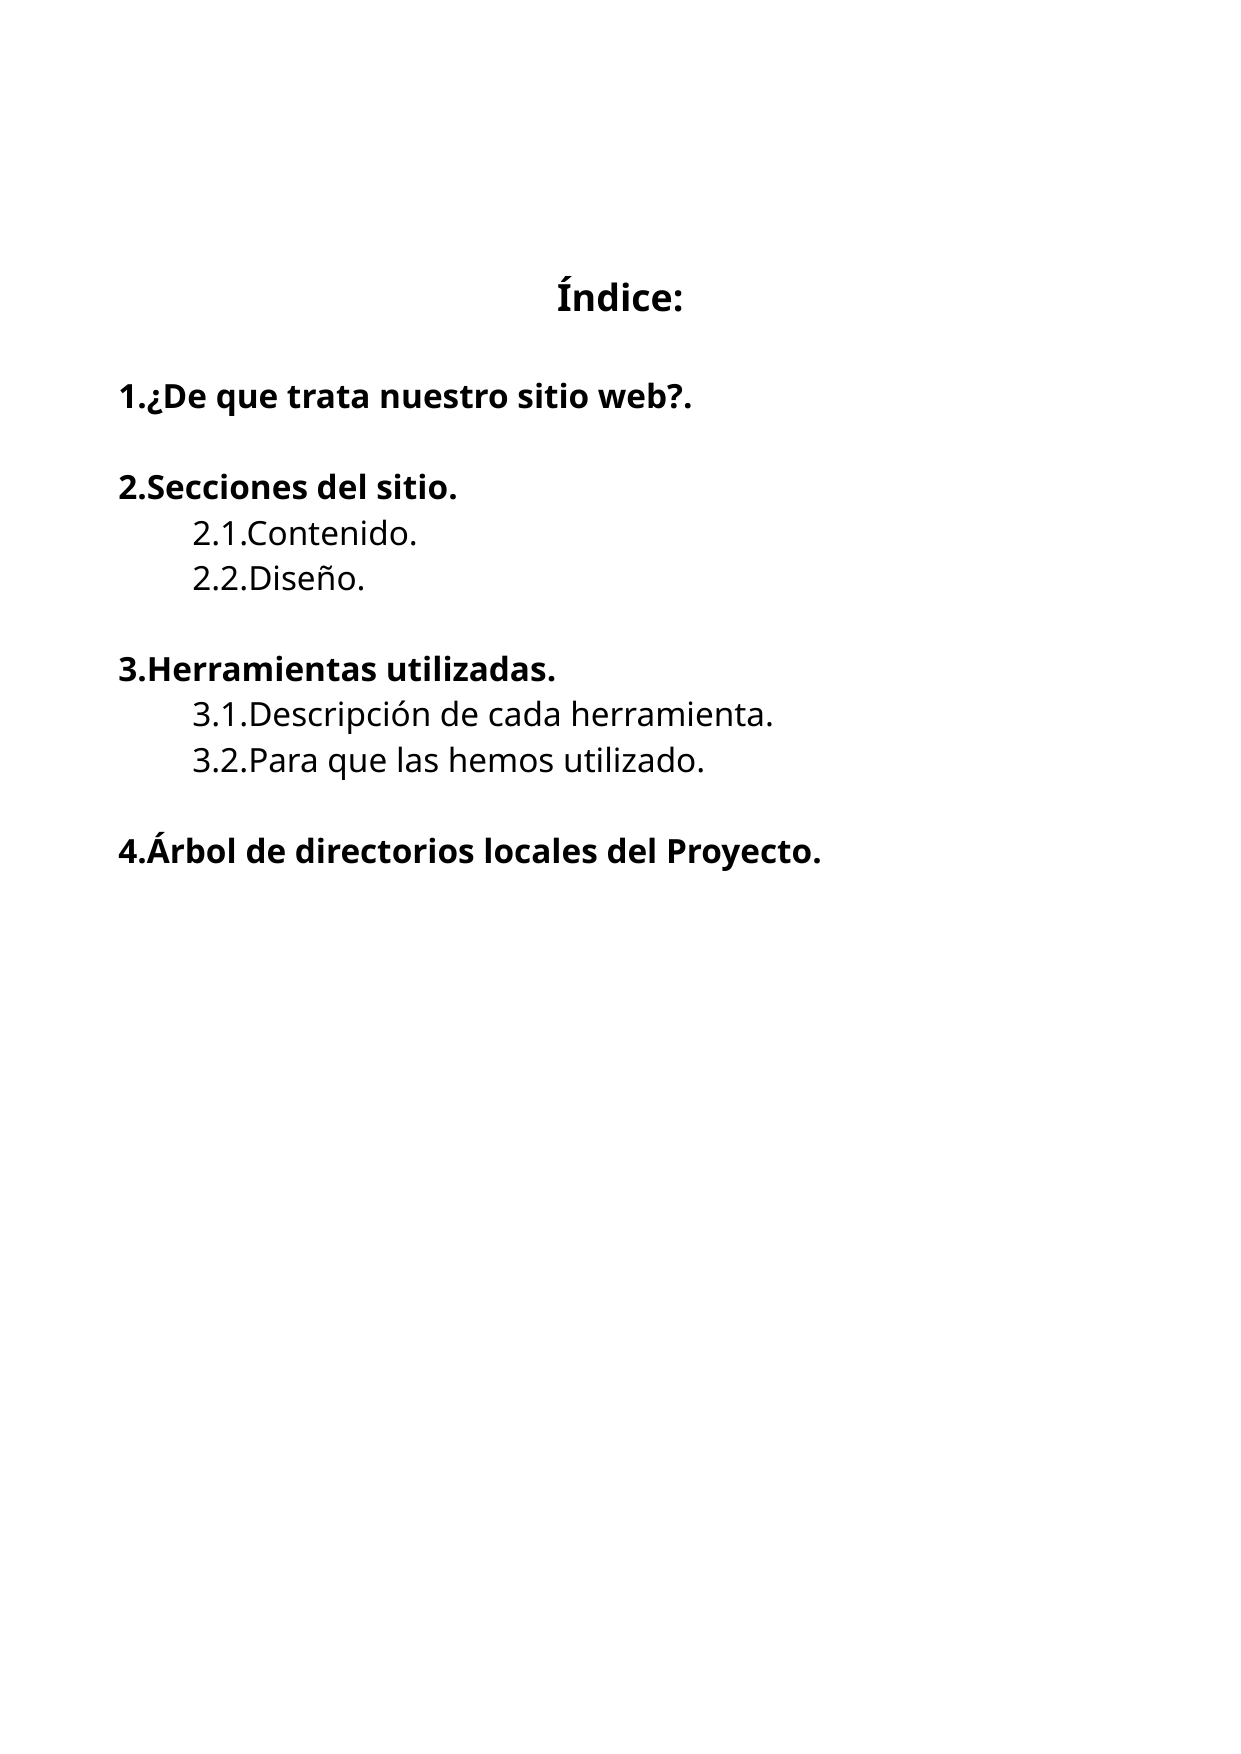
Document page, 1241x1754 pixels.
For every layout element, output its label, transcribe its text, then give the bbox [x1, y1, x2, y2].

text Índice: [118, 271, 1122, 322]
text 2.Secciones del sitio. [118, 464, 1122, 509]
text 4.Árbol de directorios locales del Proyecto. [118, 827, 1122, 873]
text 3.2.Para que las hemos utilizado. [118, 737, 1122, 782]
text 2.2.Diseño. [118, 555, 1122, 600]
text 1.¿De que trata nuestro sitio web?. [118, 373, 1122, 419]
text 3.Herramientas utilizadas. [118, 646, 1122, 691]
text 3.1.Descripción de cada herramienta. [118, 691, 1122, 737]
text 2.1.Contenido. [118, 509, 1122, 555]
